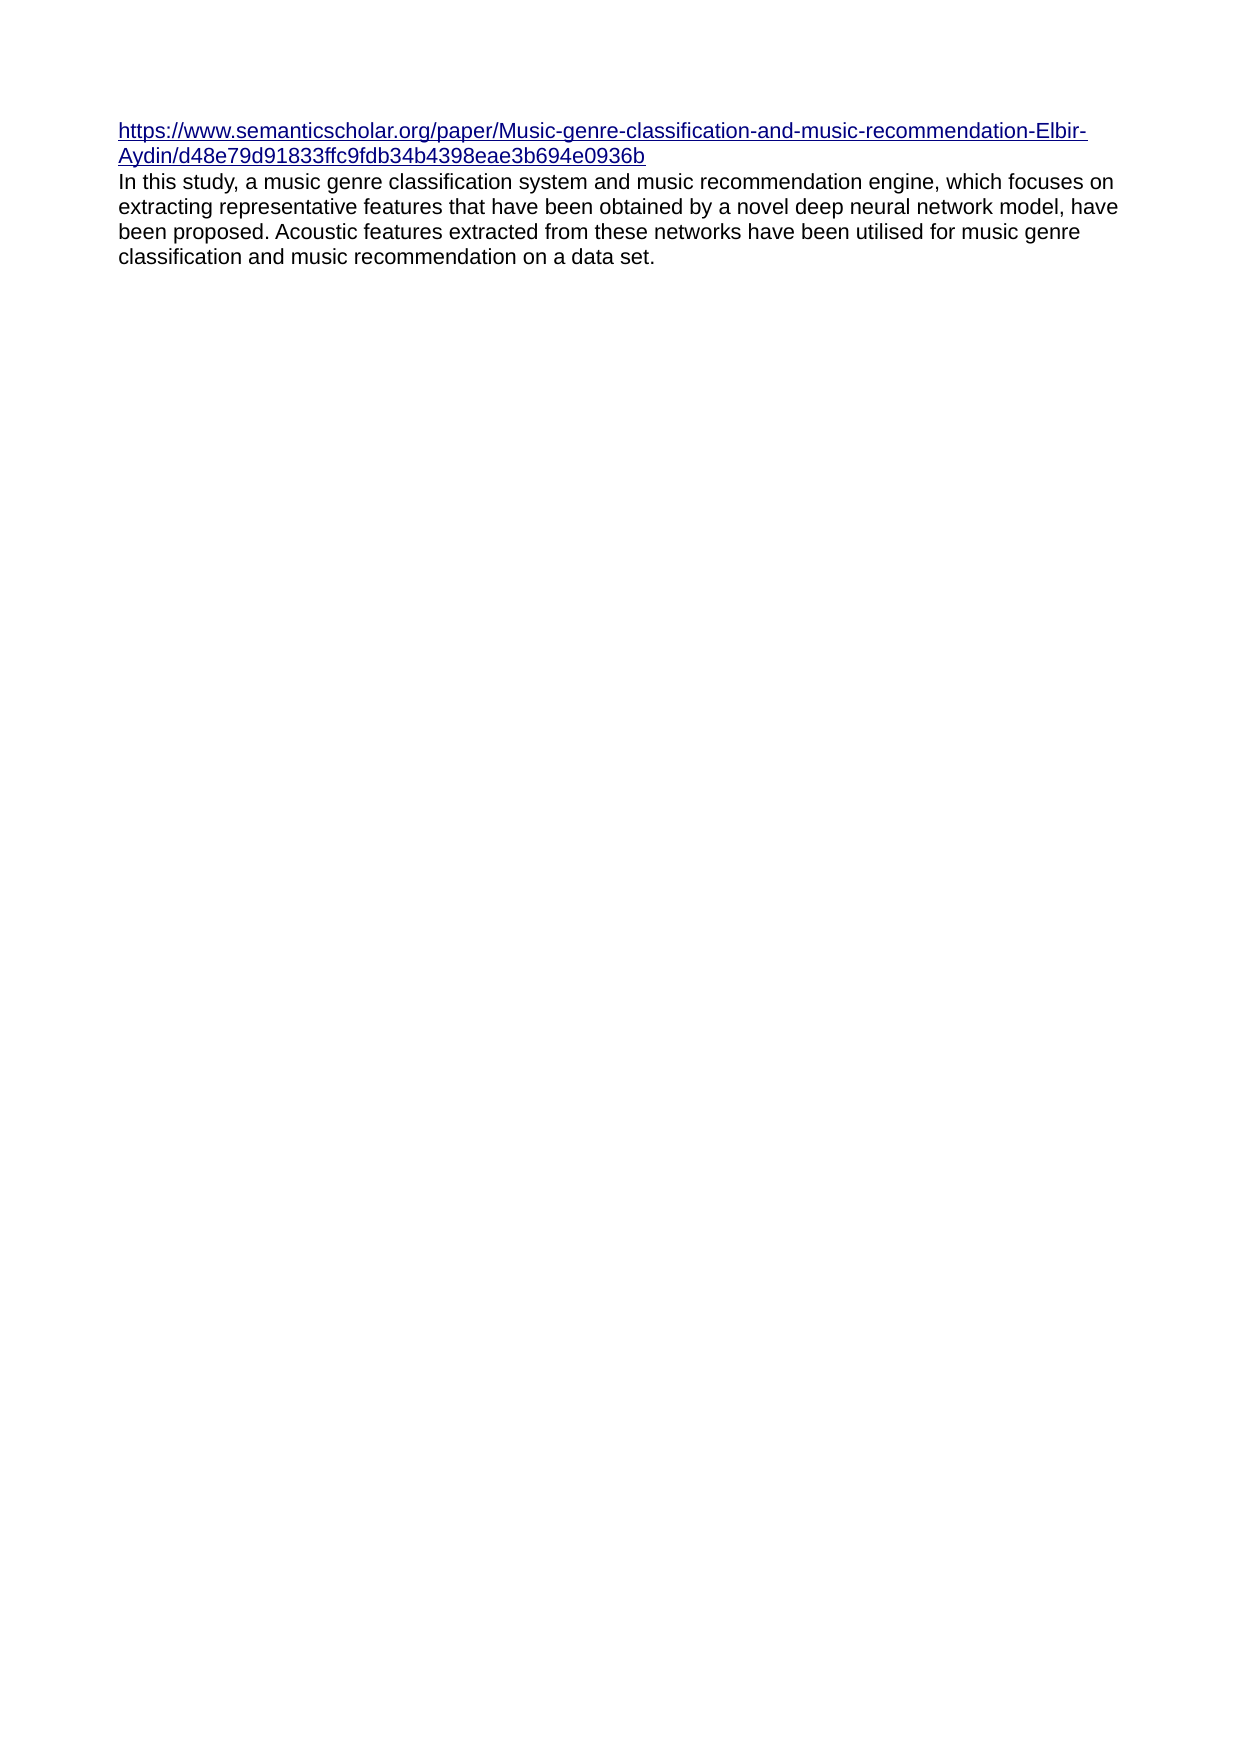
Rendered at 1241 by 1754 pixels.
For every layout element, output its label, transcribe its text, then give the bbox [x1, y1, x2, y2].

text In this study, a music genre classification system and music recommendation engine, which focuses on extracting representative features that have been obtained by a novel deep neural network model, have been proposed. Acoustic features extracted from these networks have been utilised for music genre classification and music recommendation on a data set. [118, 168, 1122, 269]
text https://www.semanticscholar.org/paper/Music-genre-classification-and-music-recommendation-Elbir-Aydin/d48e79d91833ffc9fdb34b4398eae3b694e0936b [118, 118, 1122, 168]
